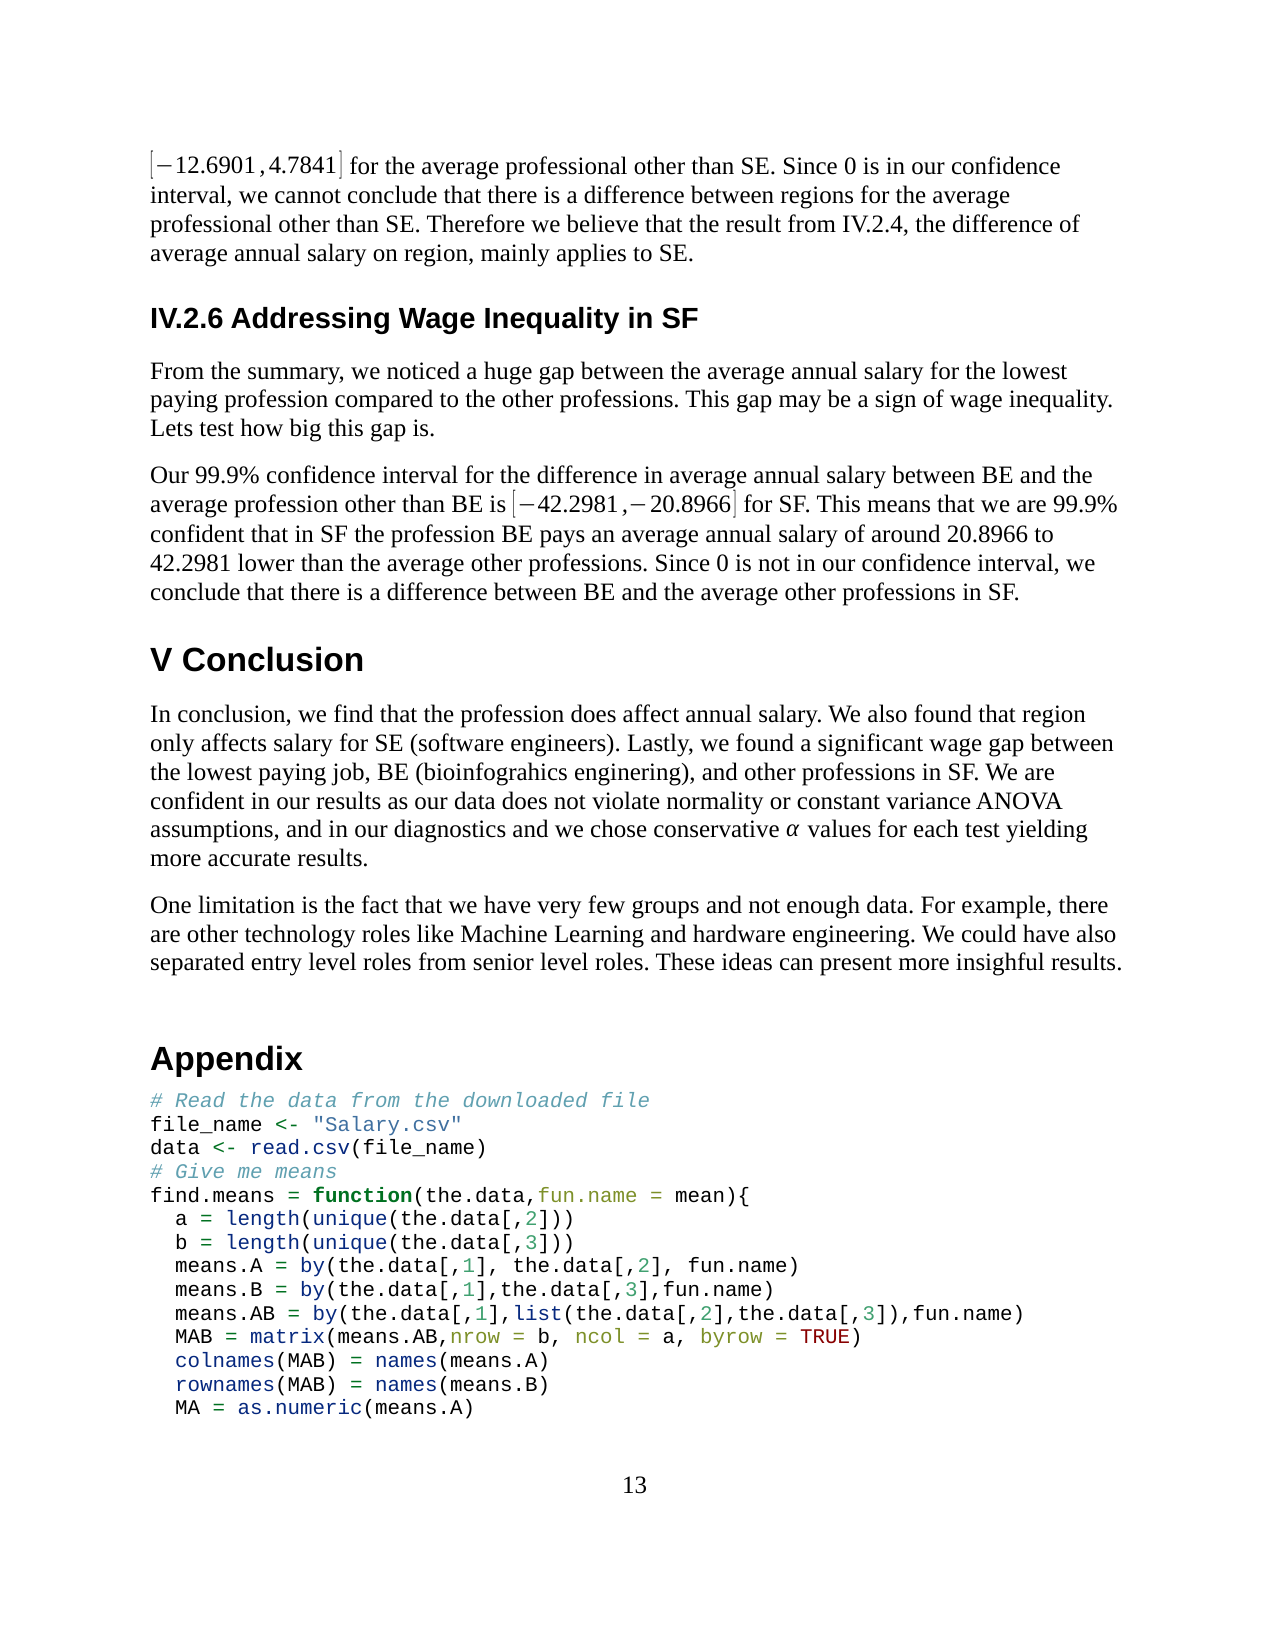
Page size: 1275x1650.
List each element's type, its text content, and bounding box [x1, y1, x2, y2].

subtitle IV.2.6 Addressing Wage Inequality in SF [150, 301, 1125, 334]
text Our 99.9% confidence interval for the difference in average annual salary between BE and the average profession other than BE is for SF. This means that we are 99.9% confident that in SF the profession BE pays an average annual salary of around 20.8966 to 42.2981 lower than the average other professions. Since 0 is not in our confidence interval, we conclude that there is a difference between BE and the average other professions in SF. [150, 460, 1125, 605]
text One limitation is the fact that we have very few groups and not enough data. For example, there are other technology roles like Machine Learning and hardware engineering. We could have also separated entry level roles from senior level roles. These ideas can present more insighful results. [150, 890, 1125, 976]
text a = length(unique(the.data[,2])) [150, 1208, 1125, 1232]
text rownames(MAB) = names(means.B) [150, 1374, 1125, 1397]
text colnames(MAB) = names(means.A) [150, 1350, 1125, 1374]
text b = length(unique(the.data[,3])) [150, 1232, 1125, 1256]
text MAB = matrix(means.AB,nrow = b, ncol = a, byrow = TRUE) [150, 1326, 1125, 1350]
subtitle Appendix [150, 1039, 1125, 1077]
subtitle V Conclusion [150, 639, 1125, 678]
text find.means = function(the.data,fun.name = mean){ [150, 1184, 1125, 1208]
text Our 99.9% confidence interval for the average difference in annual salary between S and SF is for the average professional other than SE. Since 0 is in our confidence interval, we cannot conclude that there is a difference between regions for the average professional other than SE. Therefore we believe that the result from IV.2.4, the difference of average annual salary on region, mainly applies to SE. [150, 150, 1125, 267]
text means.B = by(the.data[,1],the.data[,3],fun.name) [150, 1279, 1125, 1303]
text MA = as.numeric(means.A) [150, 1397, 1125, 1421]
text data <- read.csv(file_name) [150, 1137, 1125, 1161]
text file_name <- "Salary.csv" [150, 1114, 1125, 1137]
text # Give me means [150, 1161, 1125, 1184]
text # Read the data from the downloaded file [150, 1090, 1125, 1114]
text means.A = by(the.data[,1], the.data[,2], fun.name) [150, 1256, 1125, 1279]
text From the summary, we noticed a huge gap between the average annual salary for the lowest paying profession compared to the other professions. This gap may be a sign of wage inequality. Lets test how big this gap is. [150, 356, 1125, 442]
text means.AB = by(the.data[,1],list(the.data[,2],the.data[,3]),fun.name) [150, 1303, 1125, 1326]
text In conclusion, we find that the profession does affect annual salary. We also found that region only affects salary for SE (software engineers). Lastly, we found a significant wage gap between the lowest paying job, BE (bioinfograhics enginering), and other professions in SF. We are confident in our results as our data does not violate normality or constant variance ANOVA assumptions, and in our diagnostics and we chose conservative values for each test yielding more accurate results. [150, 699, 1125, 872]
